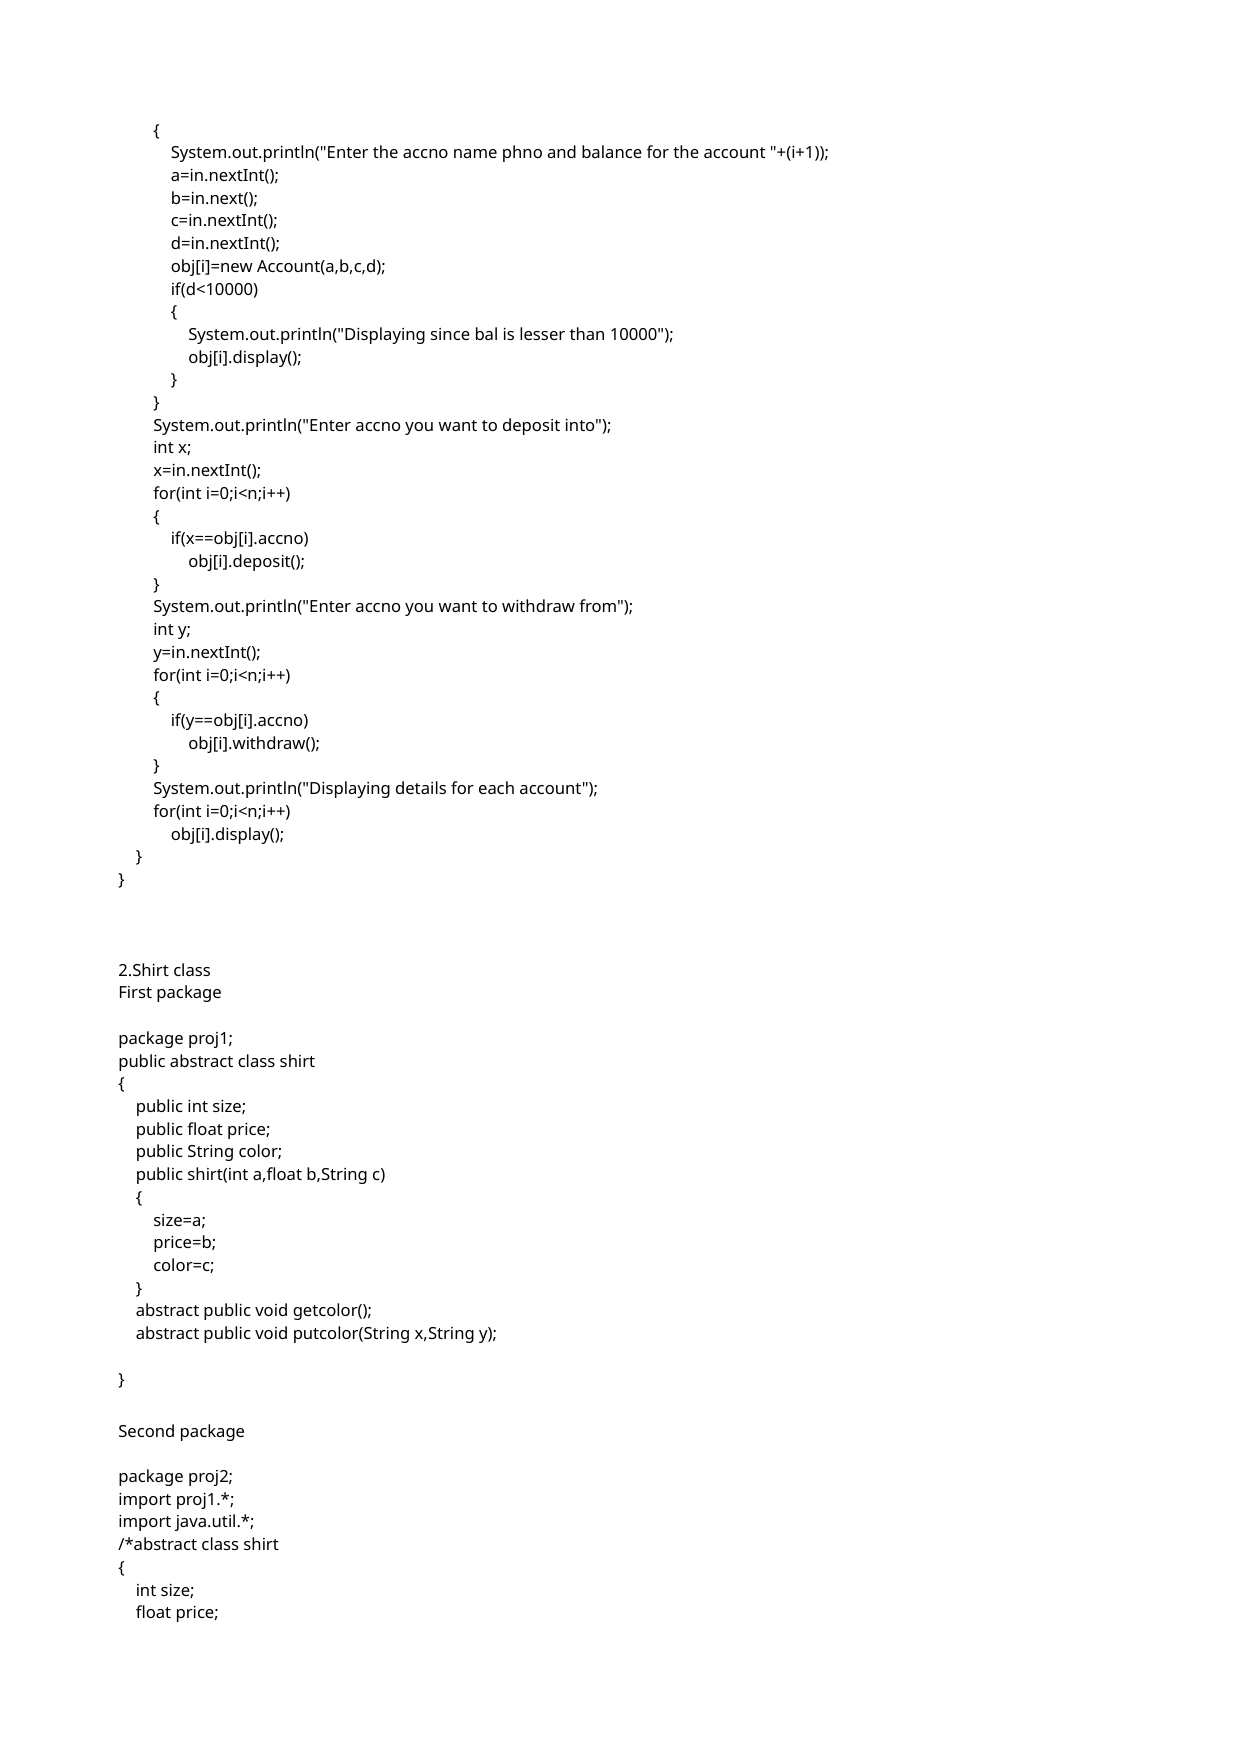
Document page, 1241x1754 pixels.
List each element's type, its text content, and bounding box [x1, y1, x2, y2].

text { System.out.println("Enter the accno name phno and balance for the account "+(i+1)); a=in.nextInt(); b=in.next(); c=in.nextInt(); d=in.nextInt(); obj[i]=new Account(a,b,c,d); if(d<10000) { System.out.println("Displaying since bal is lesser than 10000"); obj[i].display(); } } System.out.println("Enter accno you want to deposit into"); int x; x=in.nextInt(); for(int i=0;i<n;i++) { if(x==obj[i].accno) obj[i].deposit(); } System.out.println("Enter accno you want to withdraw from"); int y; y=in.nextInt(); for(int i=0;i<n;i++) { if(y==obj[i].accno) obj[i].withdraw(); } System.out.println("Displaying details for each account"); for(int i=0;i<n;i++) obj[i].display(); } } [118, 118, 1122, 890]
text First package [118, 981, 1122, 1004]
text package proj1; public abstract class shirt { public int size; public float price; public String color; public shirt(int a,float b,String c) { size=a; price=b; color=c; } abstract public void getcolor(); abstract public void putcolor(String x,String y); } [118, 1004, 1122, 1390]
text 2.Shirt class [118, 958, 1122, 981]
text Second package package proj2; import proj1.*; import java.util.*; /*abstract class shirt { int size; float price; [118, 1419, 1122, 1624]
